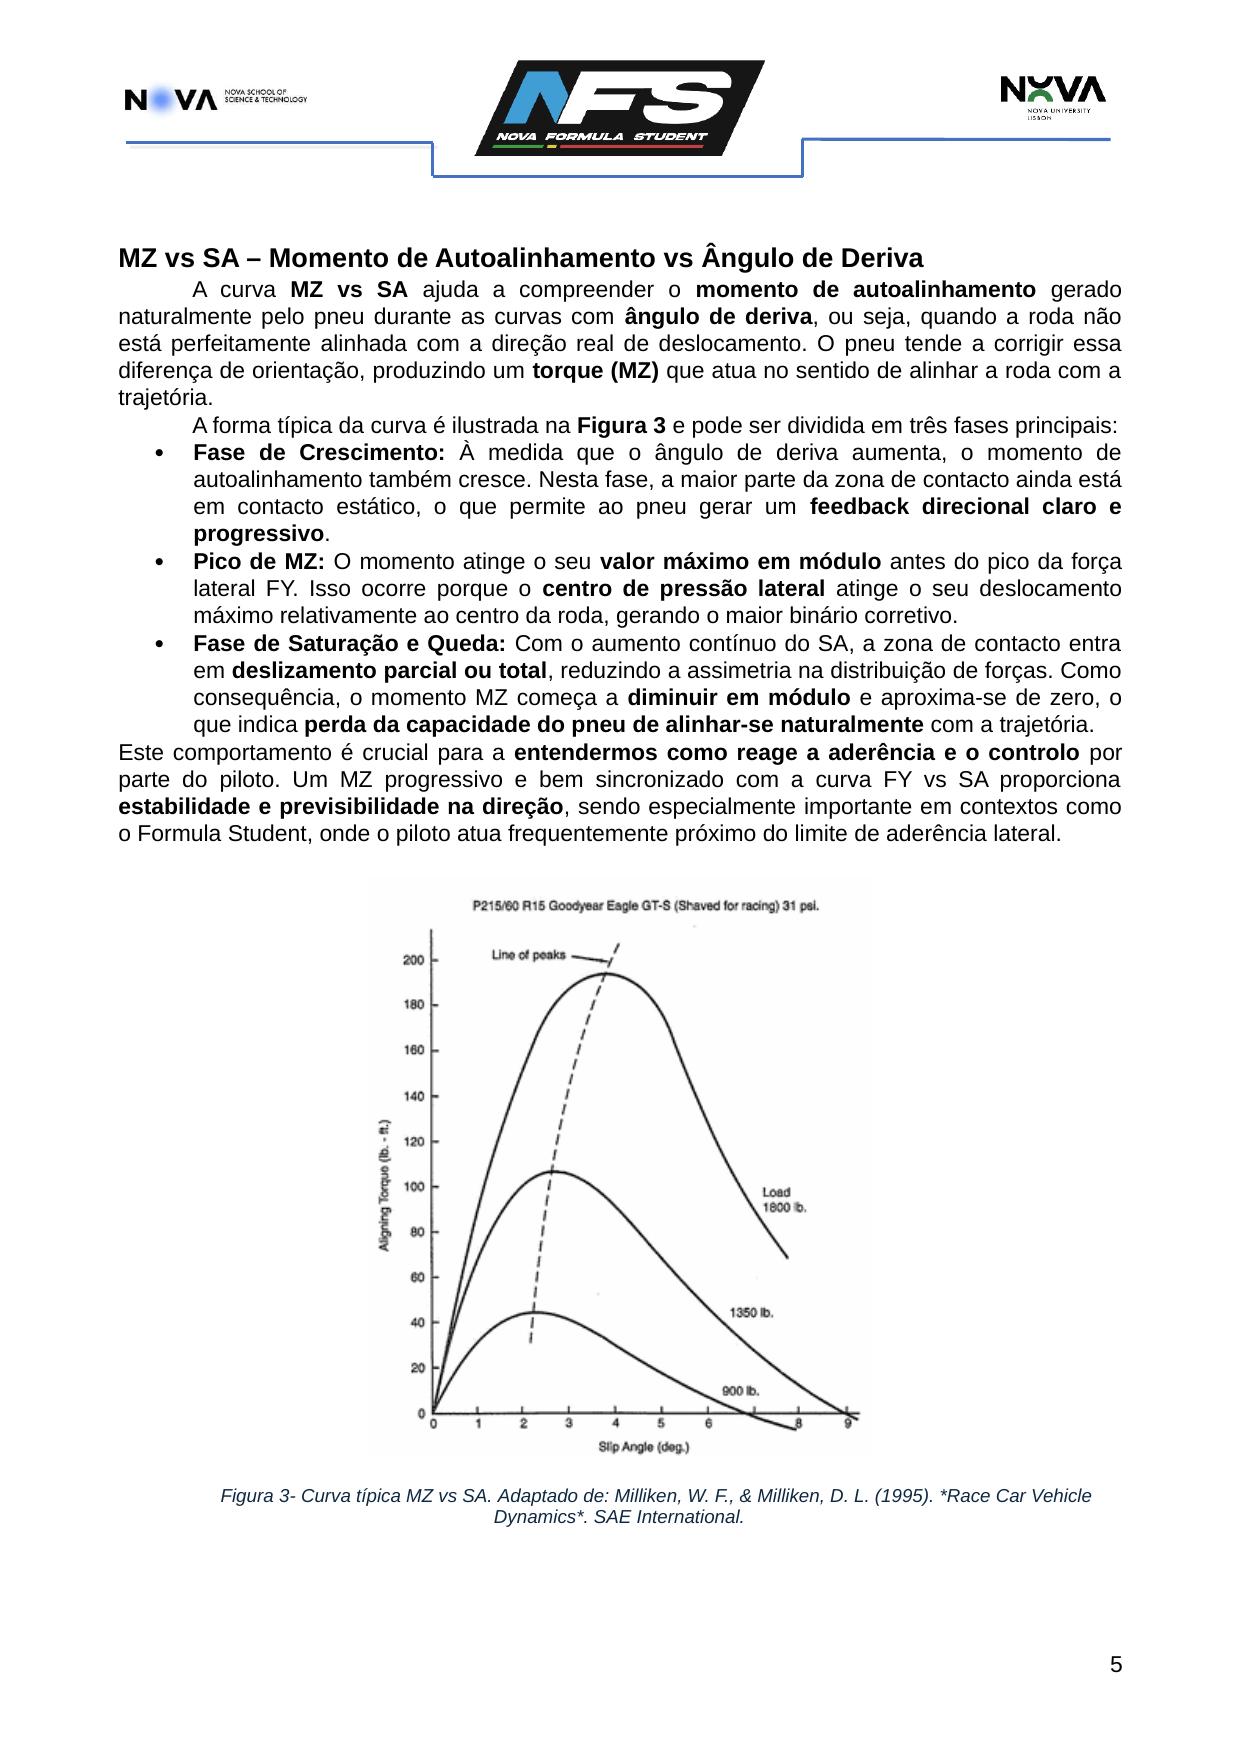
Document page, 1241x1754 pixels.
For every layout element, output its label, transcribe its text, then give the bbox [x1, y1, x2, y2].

picture [804, 151, 1113, 164]
list Fase de Crescimento: À medida que o ângulo de deriva aumenta, o momento de autoalinhamento também cresce. Nesta fase, a maior parte da zona de contacto ainda está em contacto estático, o que permite ao pneu gerar um feedback direcional claro e progressivo. [156, 439, 1122, 547]
picture [130, 145, 431, 149]
picture [434, 60, 801, 164]
subtitle MZ vs SA – Momento de Autoalinhamento vs Ângulo de Deriva [118, 242, 1123, 273]
picture [1001, 76, 1106, 120]
text Figura 3- Curva típica MZ vs SA. Adaptado de: Milliken, W. F., & Milliken, D. L. (1995). *Race Car Vehicle Dynamics*. SAE International. [118, 1484, 1122, 1528]
text A curva MZ vs SA ajuda a compreender o momento de autoalinhamento gerado naturalmente pelo pneu durante as curvas com ângulo de deriva, ou seja, quando a roda não está perfeitamente alinhada com a direção real de deslocamento. O pneu tende a corrigir essa diferença de orientação, produzindo um torque (MZ) que atua no sentido de alinhar a roda com a trajetória. [118, 276, 1122, 410]
list Pico de MZ: O momento atinge o seu valor máximo em módulo antes do pico da força lateral FY. Isso ocorre porque o centro de pressão lateral atinge o seu deslocamento máximo relativamente ao centro da roda, gerando o maior binário corretivo. [156, 548, 1122, 628]
list Fase de Saturação e Queda: Com o aumento contínuo do SA, a zona de contacto entra em deslizamento parcial ou total, reduzindo a assimetria na distribuição de forças. Como consequência, o momento MZ começa a diminuir em módulo e aproxima-se de zero, o que indica perda da capacidade do pneu de alinhar-se naturalmente com a trajetória. [156, 630, 1122, 737]
text Este comportamento é crucial para a entendermos como reage a aderência e o controlo por parte do piloto. Um MZ progressivo e bem sincronizado com a curva FY vs SA proporciona estabilidade e previsibilidade na direção, sendo especialmente importante em contextos como o Formula Student, onde o piloto atua frequentemente próximo do limite de aderência lateral. [118, 739, 1122, 846]
picture [368, 876, 872, 1457]
text A forma típica da curva é ilustrada na Figura 3 e pode ser dividida em três fases principais: [118, 412, 1122, 438]
picture [125, 79, 307, 120]
picture [126, 151, 431, 164]
